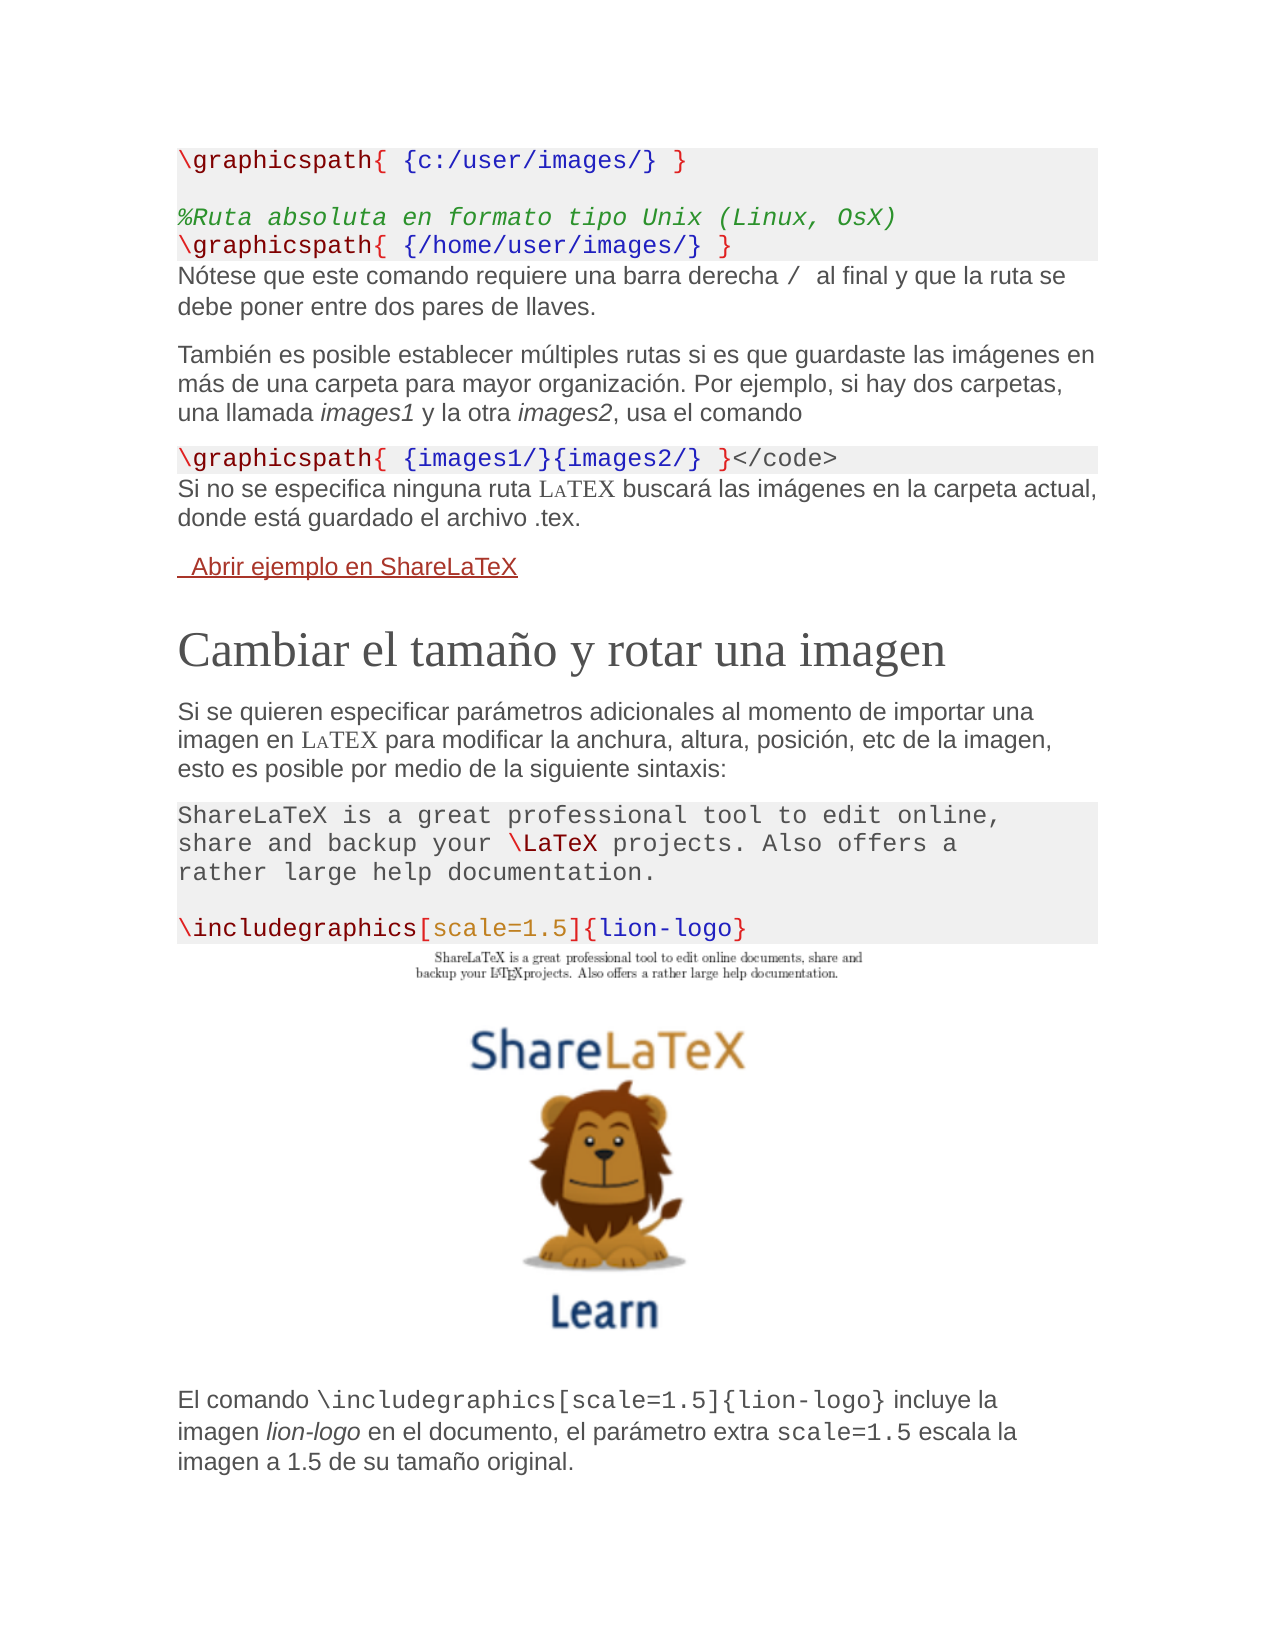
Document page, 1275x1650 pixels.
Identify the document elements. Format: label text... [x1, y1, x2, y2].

subtitle Cambiar el tamaño y rotar una imagen [177, 619, 1098, 677]
text \includegraphics[scale=1.5]{lion-logo} [177, 916, 1098, 944]
text También es posible establecer múltiples rutas si es que guardaste las imágenes en más de una carpeta para mayor organización. Por ejemplo, si hay dos carpetas, una llamada images1 y la otra images2, usa el comando [177, 340, 1098, 426]
text Si se quieren especificar parámetros adicionales al momento de importar una imagen en LATEX para modificar la anchura, altura, posición, etc de la imagen, esto es posible por medio de la siguiente sintaxis: [177, 696, 1098, 783]
text ShareLaTeX is a great professional tool to edit online, [177, 802, 1098, 831]
text \graphicspath{ {images1/}{images2/} }</code> [177, 446, 1098, 474]
text %Ruta absoluta en formato tipo Unix (Linux, OsX) [177, 204, 1098, 233]
text \graphicspath{ {/home/user/images/} } [177, 233, 1098, 261]
text El comando \includegraphics[scale=1.5]{lion-logo} incluye la imagen lion-logo en el documento, el parámetro extra scale=1.5 escala la imagen a 1.5 de su tamaño original. [177, 1386, 1098, 1476]
text Abrir ejemplo en ShareLaTeX [177, 552, 1098, 580]
text Si no se especifica ninguna ruta LATEX buscará las imágenes en la carpeta actual, donde está guardado el archivo .tex. [177, 474, 1098, 532]
text share and backup your \LaTeX projects. Also offers a [177, 831, 1098, 859]
picture [403, 944, 872, 1365]
text \graphicspath{ {c:/user/images/} } [177, 148, 1098, 176]
text Nótese que este comando requiere una barra derecha / al final y que la ruta se debe poner entre dos pares de llaves. [177, 261, 1098, 321]
text rather large help documentation. [177, 859, 1098, 887]
